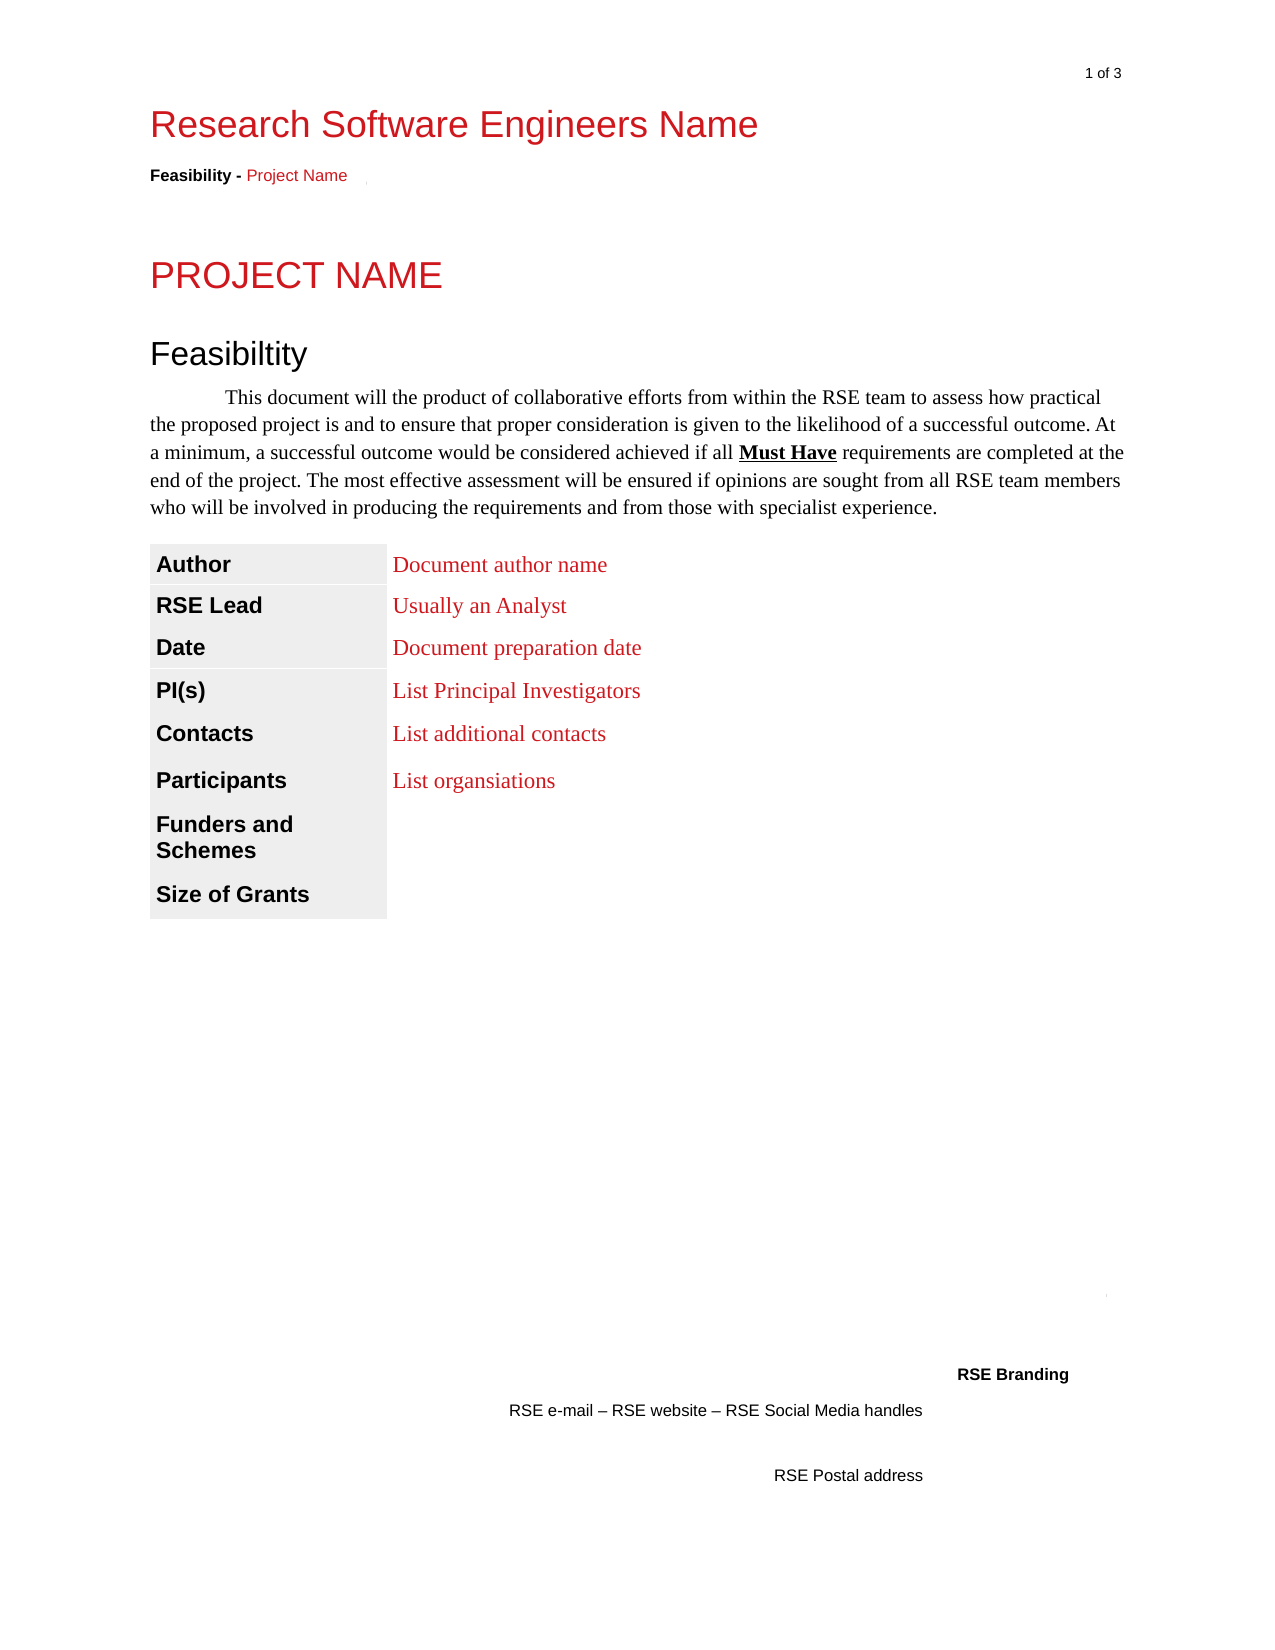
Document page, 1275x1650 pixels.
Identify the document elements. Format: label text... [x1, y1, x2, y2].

table_cell Date [150, 626, 387, 668]
table_cell List additional contacts [387, 711, 1125, 755]
table_cell [387, 805, 1125, 869]
table_cell Size of Grants [150, 869, 387, 919]
table_cell Usually an Analyst [387, 585, 1125, 626]
table_cell Funders and Schemes [150, 805, 387, 869]
table_cell List Principal Investigators [387, 669, 1125, 711]
table_cell List organsiations [387, 755, 1125, 805]
table_cell Participants [150, 755, 387, 805]
table_cell Contacts [150, 711, 387, 755]
table_cell RSE Lead [150, 585, 387, 626]
table_header Author [150, 544, 387, 584]
table_header Document author name [387, 544, 1125, 584]
table_cell PI(s) [150, 669, 387, 711]
table_cell [387, 869, 1125, 919]
subtitle PROJECT NAME [150, 253, 1125, 296]
text This document will the product of collaborative efforts from within the RSE team to assess how practical the proposed project is and to ensure that proper consideration is given to the likelihood of a successful outcome. At a minimum, a successful outcome would be considered achieved if all Must Have requirements are completed at the end of the project. The most effective assessment will be ensured if opinions are sought from all RSE team members who will be involved in producing the requirements and from those with specialist experience. [150, 385, 1125, 519]
table_cell Document preparation date [387, 626, 1125, 668]
subtitle Feasibiltity [150, 334, 1125, 372]
